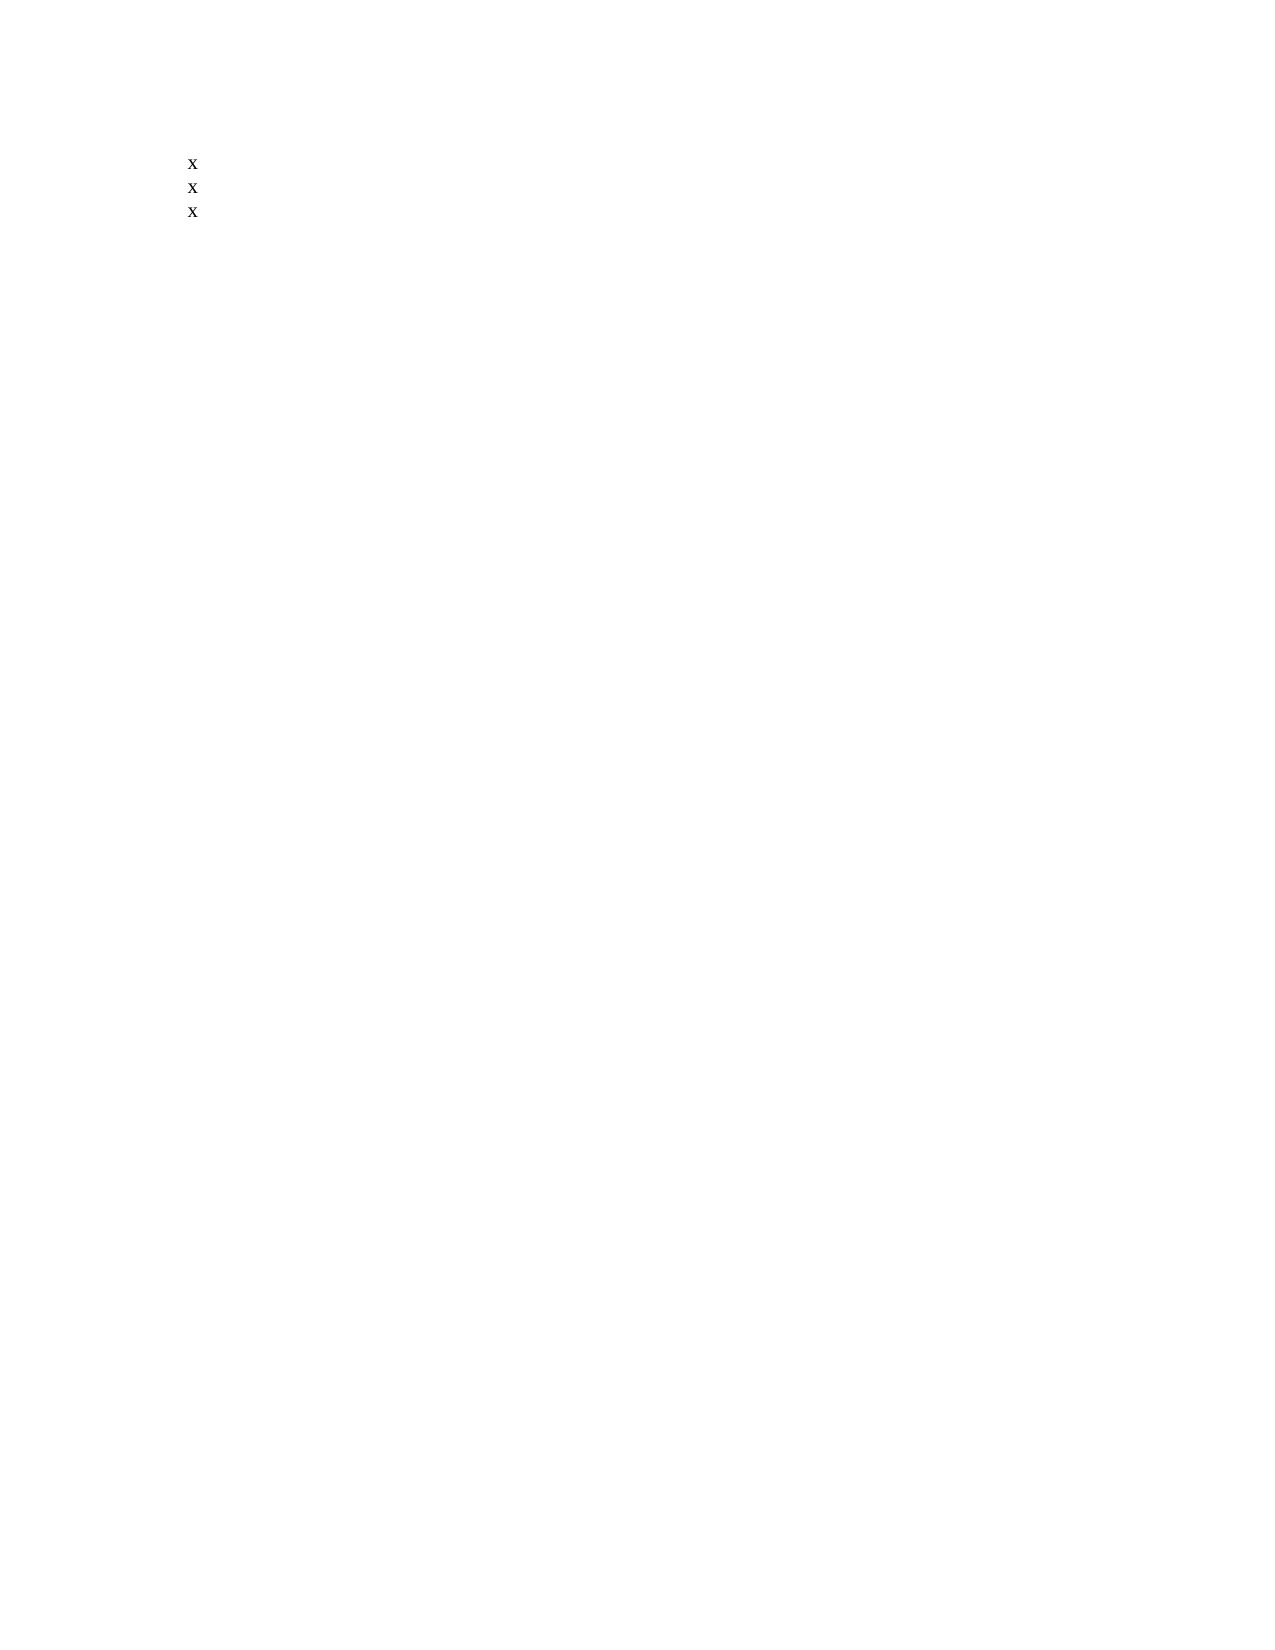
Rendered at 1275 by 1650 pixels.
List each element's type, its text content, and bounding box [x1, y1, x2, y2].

text x [187, 150, 1087, 174]
text x [187, 198, 1087, 222]
text x [187, 174, 1087, 198]
